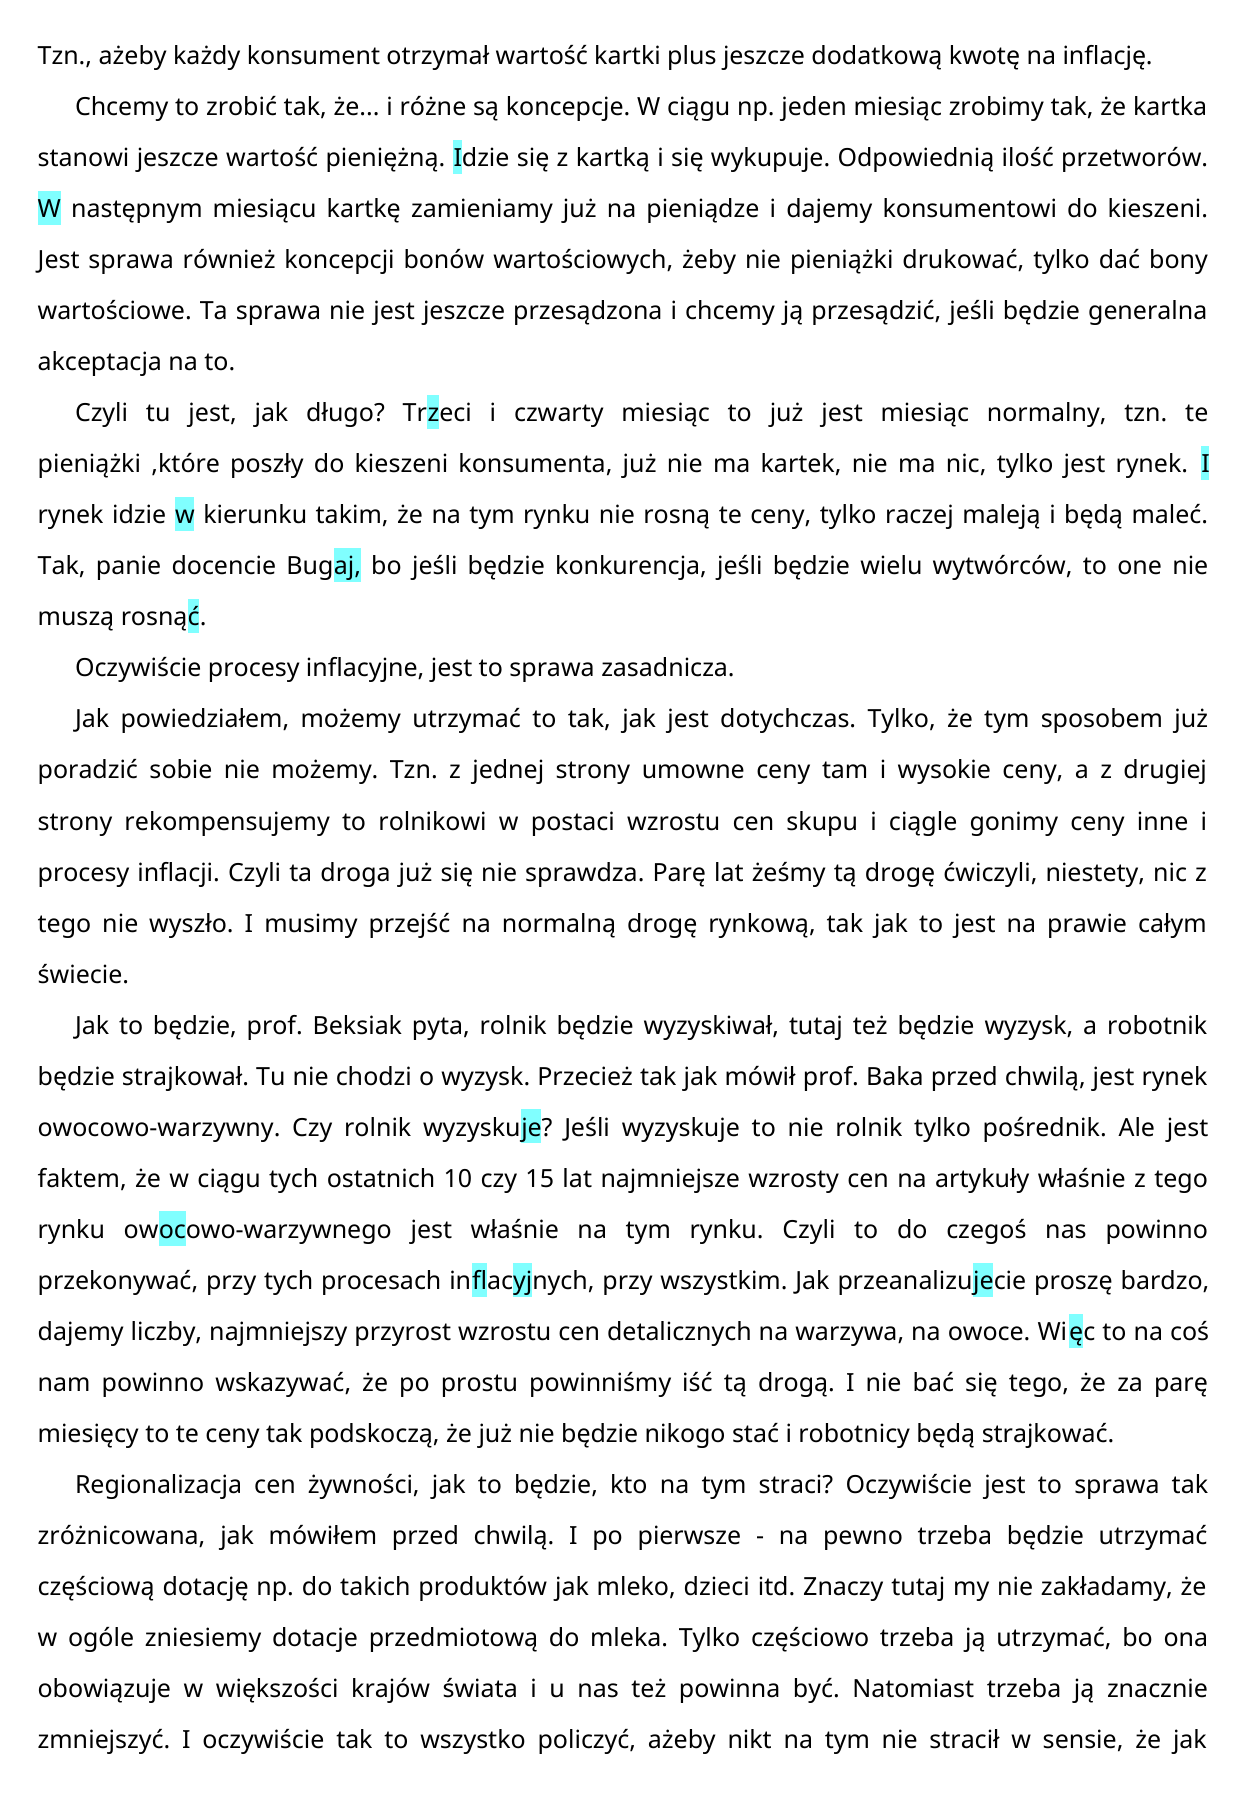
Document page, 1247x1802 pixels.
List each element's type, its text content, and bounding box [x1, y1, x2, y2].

text Oczywiście procesy inflacyjne, jest to sprawa zasadnicza. [37, 650, 1209, 684]
text Regionalizacja cen żywności, jak to będzie, kto na tym straci? Oczywiście jest to sprawa tak zróżnicowana, jak mówiłem przed chwilą. I po pierwsze - na pewno trzeba będzie utrzymać częściową dotację np. do takich produktów jak mleko, dzieci itd. Znaczy tutaj my nie zakładamy, że w ogóle zniesiemy dotacje przedmiotową do mleka. Tylko częściowo trzeba ją utrzymać, bo ona obowiązuje w większości krajów świata i u nas też powinna być. Natomiast trzeba ją znacznie zmniejszyć. I oczywiście tak to wszystko policzyć, ażeby nikt na tym nie stracił w sensie, że jak [37, 1467, 1209, 1756]
text Chcemy to zrobić tak, że... i różne są koncepcje. W ciągu np. jeden miesiąc zrobimy tak, że kartka stanowi jeszcze wartość pieniężną. Idzie się z kartką i się wykupuje. Odpowiednią ilość przetworów. W następnym miesiącu kartkę zamieniamy już na pieniądze i dajemy konsumentowi do kieszeni. Jest sprawa również koncepcji bonów wartościowych, żeby nie pieniążki drukować, tylko dać bony wartościowe. Ta sprawa nie jest jeszcze przesądzona i chcemy ją przesądzić, jeśli będzie generalna akceptacja na to. [37, 88, 1209, 378]
text Czyli tu jest, jak długo? Trzeci i czwarty miesiąc to już jest miesiąc normalny, tzn. te pieniążki ,które poszły do kieszeni konsumenta, już nie ma kartek, nie ma nic, tylko jest rynek. I rynek idzie w kierunku takim, że na tym rynku nie rosną te ceny, tylko raczej maleją i będą maleć. Tak, panie docencie Bugaj, bo jeśli będzie konkurencja, jeśli będzie wielu wytwórców, to one nie muszą rosnąć. [37, 395, 1209, 633]
text Jak to będzie, prof. Beksiak pyta, rolnik będzie wyzyskiwał, tutaj też będzie wyzysk, a robotnik będzie strajkował. Tu nie chodzi o wyzysk. Przecież tak jak mówił prof. Baka przed chwilą, jest rynek owocowo-warzywny. Czy rolnik wyzyskuje? Jeśli wyzyskuje to nie rolnik tylko pośrednik. Ale jest faktem, że w ciągu tych ostatnich 10 czy 15 lat najmniejsze wzrosty cen na artykuły właśnie z tego rynku owocowo-warzywnego jest właśnie na tym rynku. Czyli to do czegoś nas powinno przekonywać, przy tych procesach inflacyjnych, przy wszystkim. Jak przeanalizujecie proszę bardzo, dajemy liczby, najmniejszy przyrost wzrostu cen detalicznych na warzywa, na owoce. Więc to na coś nam powinno wskazywać, że po prostu powinniśmy iść tą drogą. I nie bać się tego, że za parę miesięcy to te ceny tak podskoczą, że już nie będzie nikogo stać i robotnicy będą strajkować. [37, 1007, 1209, 1450]
text Jak powiedziałem, możemy utrzymać to tak, jak jest dotychczas. Tylko, że tym sposobem już poradzić sobie nie możemy. Tzn. z jednej strony umowne ceny tam i wysokie ceny, a z drugiej strony rekompensujemy to rolnikowi w postaci wzrostu cen skupu i ciągle gonimy ceny inne i procesy inflacji. Czyli ta droga już się nie sprawdza. Parę lat żeśmy tą drogę ćwiczyli, niestety, nic z tego nie wyszło. I musimy przejść na normalną drogę rynkową, tak jak to jest na prawie całym świecie. [37, 701, 1209, 990]
text Tzn., ażeby każdy konsument otrzymał wartość kartki plus jeszcze dodatkową kwotę na inflację. [37, 37, 1209, 72]
